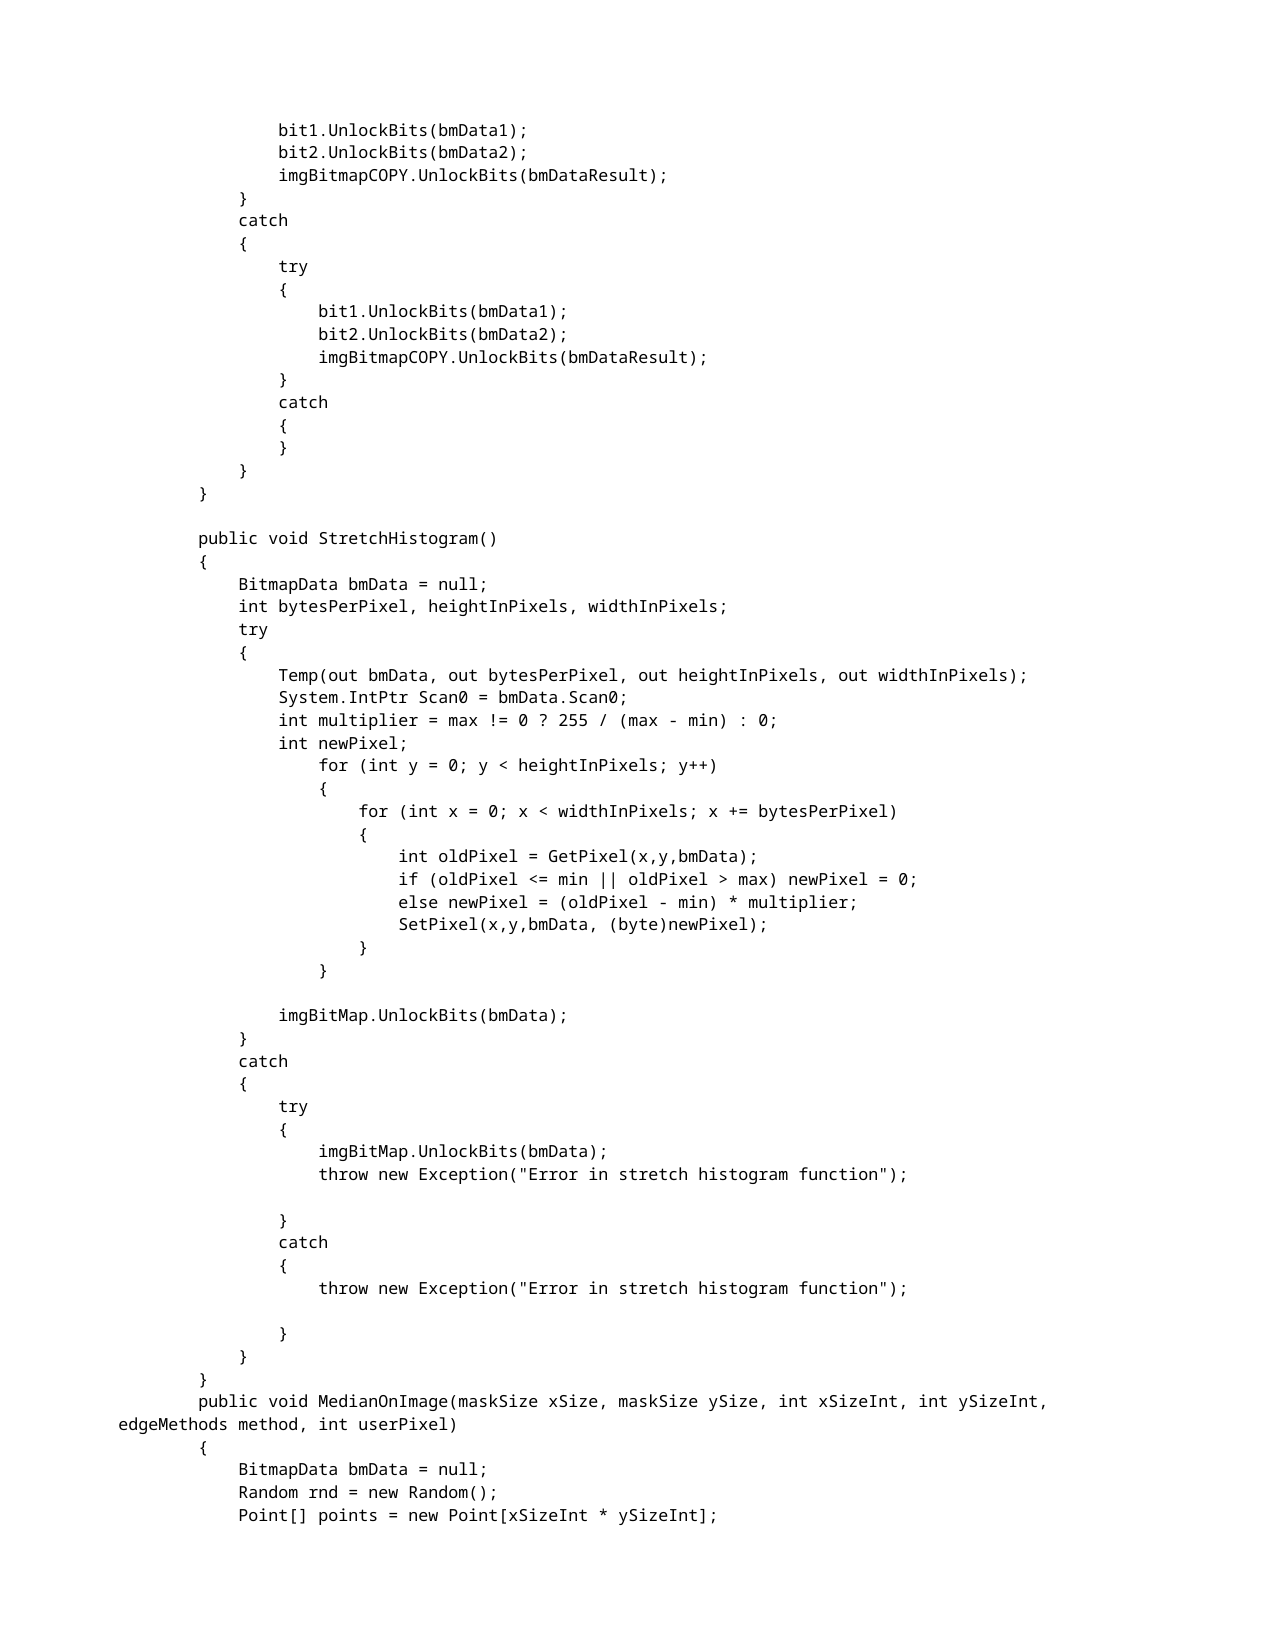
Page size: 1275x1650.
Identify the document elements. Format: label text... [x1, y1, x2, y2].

text public void MedianOnImage(maskSize xSize, maskSize ySize, int xSizeInt, int ySizeInt, edgeMethods method, int userPixel) [118, 1390, 1157, 1435]
text throw new Exception("Error in stretch histogram function"); [118, 1276, 1157, 1299]
text } [118, 1344, 1157, 1367]
text BitmapData bmData = null; [118, 1458, 1157, 1481]
text { [118, 822, 1157, 845]
text throw new Exception("Error in stretch histogram function"); [118, 1163, 1157, 1185]
text int bytesPerPixel, heightInPixels, widthInPixels; [118, 595, 1157, 618]
text catch [118, 1049, 1157, 1072]
text imgBitMap.UnlockBits(bmData); [118, 1004, 1157, 1026]
text imgBitmapCOPY.UnlockBits(bmDataResult); [118, 163, 1157, 186]
text int multiplier = max != 0 ? 255 / (max - min) : 0; [118, 708, 1157, 731]
text Temp(out bmData, out bytesPerPixel, out heightInPixels, out widthInPixels); [118, 663, 1157, 686]
text for (int x = 0; x < widthInPixels; x += bytesPerPixel) [118, 799, 1157, 822]
text } [118, 1322, 1157, 1344]
text int oldPixel = GetPixel(x,y,bmData); [118, 845, 1157, 867]
text { [118, 277, 1157, 300]
text bit1.UnlockBits(bmData1); [118, 300, 1157, 322]
text { [118, 1117, 1157, 1140]
text SetPixel(x,y,bmData, (byte)newPixel); [118, 913, 1157, 936]
text BitmapData bmData = null; [118, 572, 1157, 595]
text catch [118, 391, 1157, 413]
text try [118, 254, 1157, 277]
text imgBitmapCOPY.UnlockBits(bmDataResult); [118, 345, 1157, 368]
text catch [118, 209, 1157, 232]
text { [118, 777, 1157, 799]
text bit1.UnlockBits(bmData1); [118, 118, 1157, 141]
text bit2.UnlockBits(bmData2); [118, 141, 1157, 163]
text try [118, 1094, 1157, 1117]
text int newPixel; [118, 731, 1157, 754]
text if (oldPixel <= min || oldPixel > max) newPixel = 0; [118, 867, 1157, 890]
text imgBitMap.UnlockBits(bmData); [118, 1140, 1157, 1163]
text System.IntPtr Scan0 = bmData.Scan0; [118, 686, 1157, 708]
text bit2.UnlockBits(bmData2); [118, 322, 1157, 345]
text } [118, 186, 1157, 209]
text } [118, 1367, 1157, 1390]
text Random rnd = new Random(); [118, 1481, 1157, 1503]
text } [118, 1208, 1157, 1231]
text } [118, 481, 1157, 504]
text { [118, 1253, 1157, 1276]
text else newPixel = (oldPixel - min) * multiplier; [118, 890, 1157, 913]
text { [118, 413, 1157, 436]
text Point[] points = new Point[xSizeInt * ySizeInt]; [118, 1503, 1157, 1526]
text } [118, 459, 1157, 481]
text for (int y = 0; y < heightInPixels; y++) [118, 754, 1157, 777]
text { [118, 640, 1157, 663]
text try [118, 618, 1157, 640]
text } [118, 368, 1157, 391]
text } [118, 436, 1157, 459]
text { [118, 1072, 1157, 1094]
text { [118, 549, 1157, 572]
text } [118, 936, 1157, 958]
text { [118, 1435, 1157, 1458]
text } [118, 958, 1157, 981]
text public void StretchHistogram() [118, 527, 1157, 549]
text catch [118, 1231, 1157, 1253]
text } [118, 1026, 1157, 1049]
text { [118, 232, 1157, 254]
